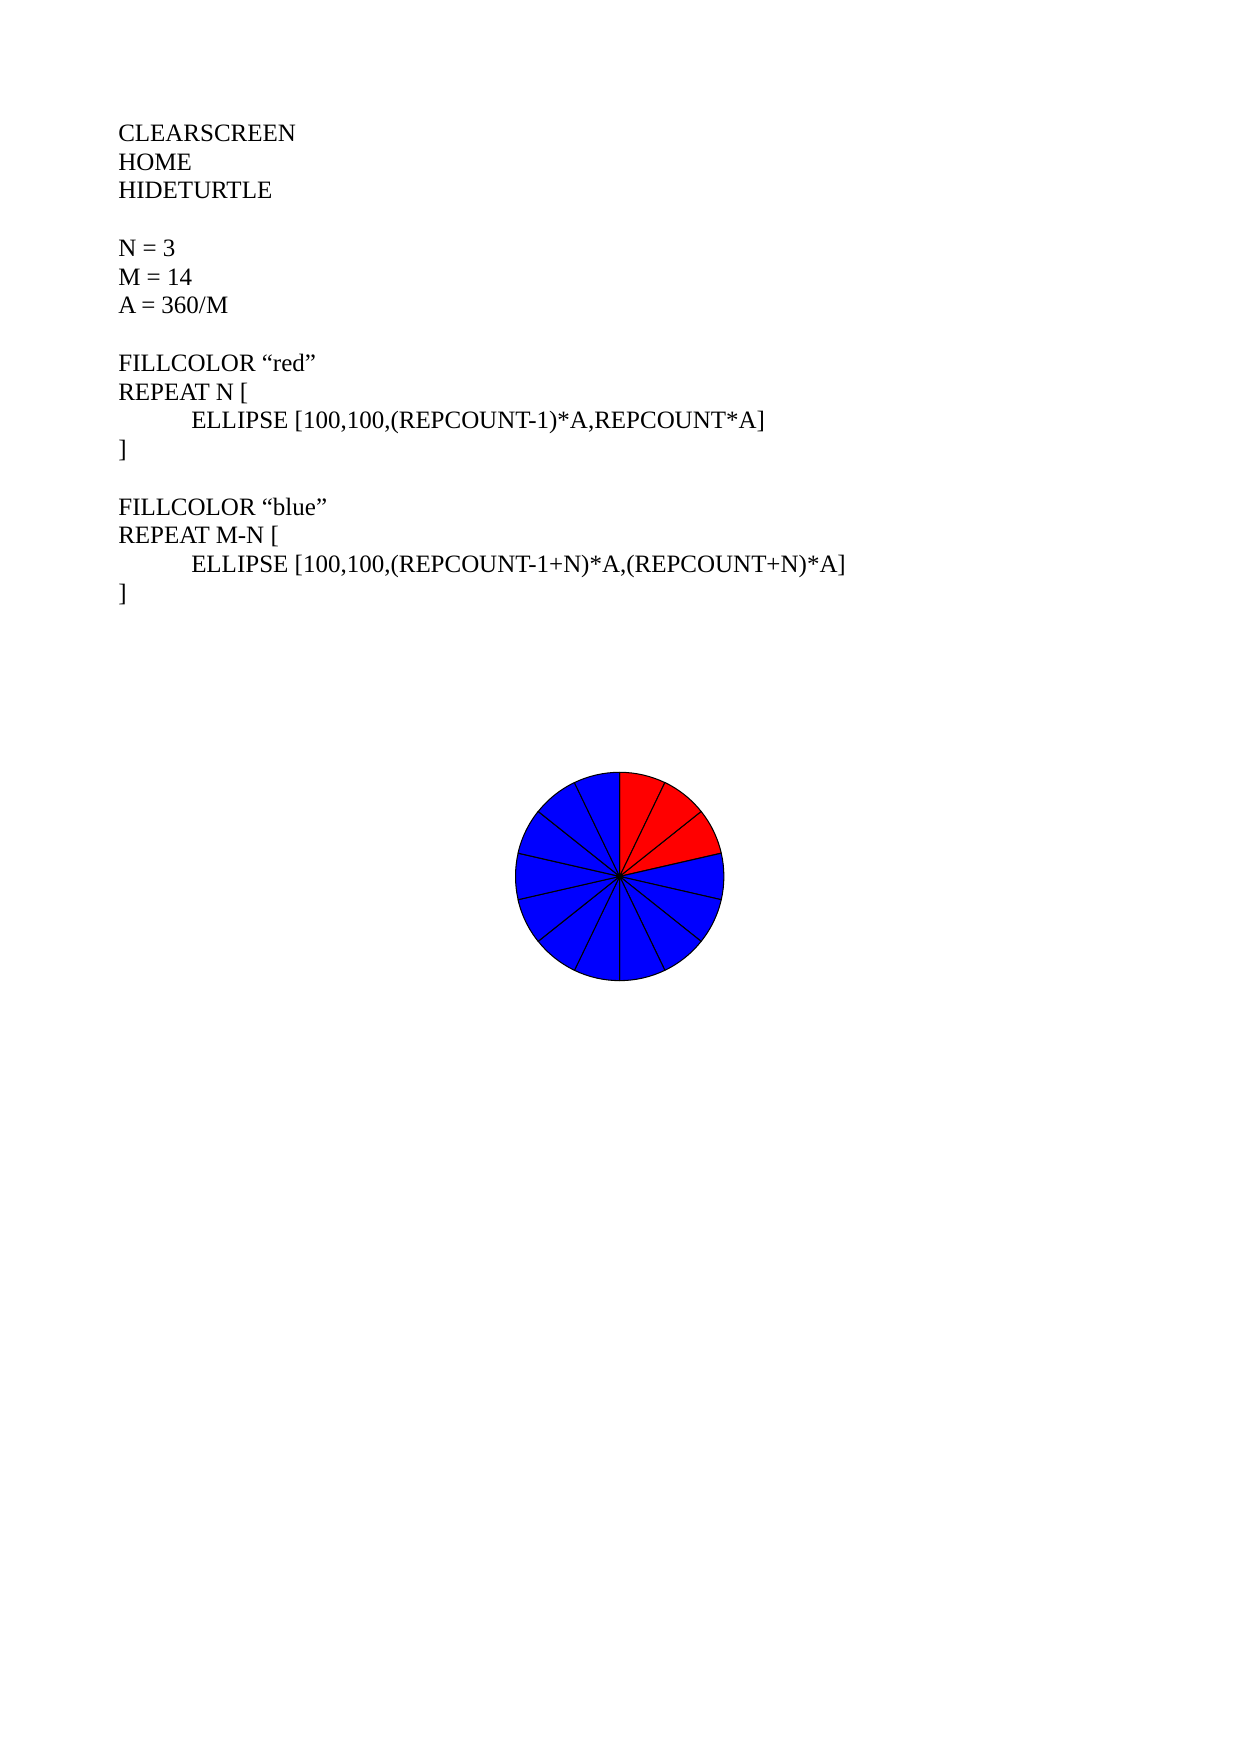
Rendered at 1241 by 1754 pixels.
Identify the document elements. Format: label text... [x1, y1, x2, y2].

text HIDETURTLE [118, 176, 1122, 204]
text CLEARSCREEN [118, 118, 1122, 147]
text N = 3 [118, 233, 1122, 262]
text REPEAT N [ [118, 377, 1122, 406]
text ELLIPSE [100,100,(REPCOUNT-1)*A,REPCOUNT*A] [118, 406, 1122, 434]
text ] [118, 578, 1122, 607]
text REPEAT M-N [ [118, 521, 1122, 549]
text M = 14 [118, 262, 1122, 291]
text HOME [118, 147, 1122, 176]
text ELLIPSE [100,100,(REPCOUNT-1+N)*A,(REPCOUNT+N)*A] [118, 549, 1122, 578]
text FILLCOLOR “red” [118, 348, 1122, 377]
text ] [118, 434, 1122, 463]
text FILLCOLOR “blue” [118, 492, 1122, 521]
text A = 360/M [118, 291, 1122, 319]
